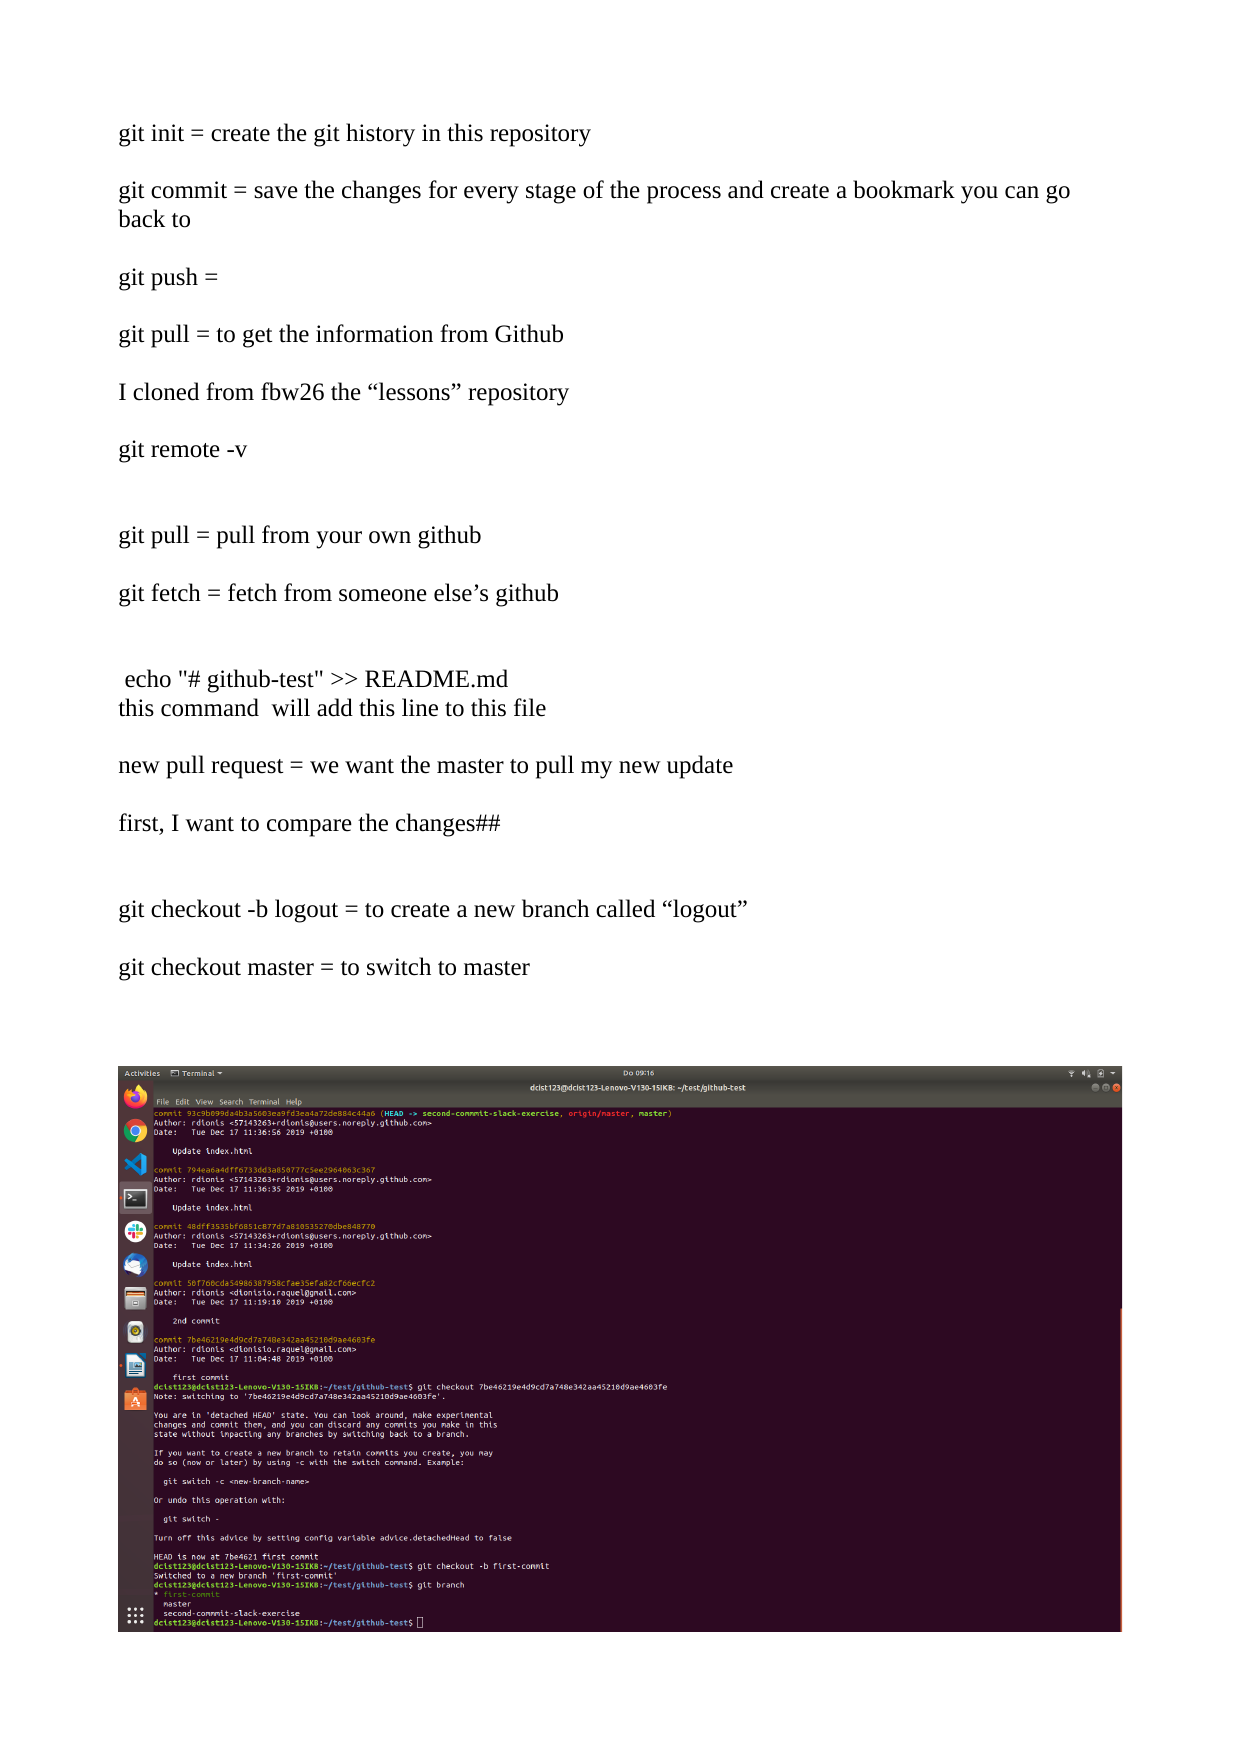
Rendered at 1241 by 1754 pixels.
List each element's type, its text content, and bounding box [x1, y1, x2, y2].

picture [118, 1066, 1123, 1632]
text git commit = save the changes for every stage of the process and create a bookmark you can go back to [118, 176, 1122, 233]
text git fetch = fetch from someone else’s github [118, 578, 1122, 607]
text git push = [118, 262, 1122, 291]
text git checkout master = to switch to master [118, 952, 1122, 981]
text git pull = to get the information from Github [118, 319, 1122, 348]
text I cloned from fbw26 the “lessons” repository [118, 377, 1122, 406]
text new pull request = we want the master to pull my new update [118, 751, 1122, 779]
text git pull = pull from your own github [118, 521, 1122, 549]
text git remote -v [118, 434, 1122, 463]
text this command will add this line to this file [118, 693, 1122, 722]
text git init = create the git history in this repository [118, 118, 1122, 147]
text first, I want to compare the changes## [118, 808, 1122, 837]
text echo "# github-test" >> README.md [118, 664, 1122, 693]
text git checkout -b logout = to create a new branch called “logout” [118, 894, 1122, 923]
